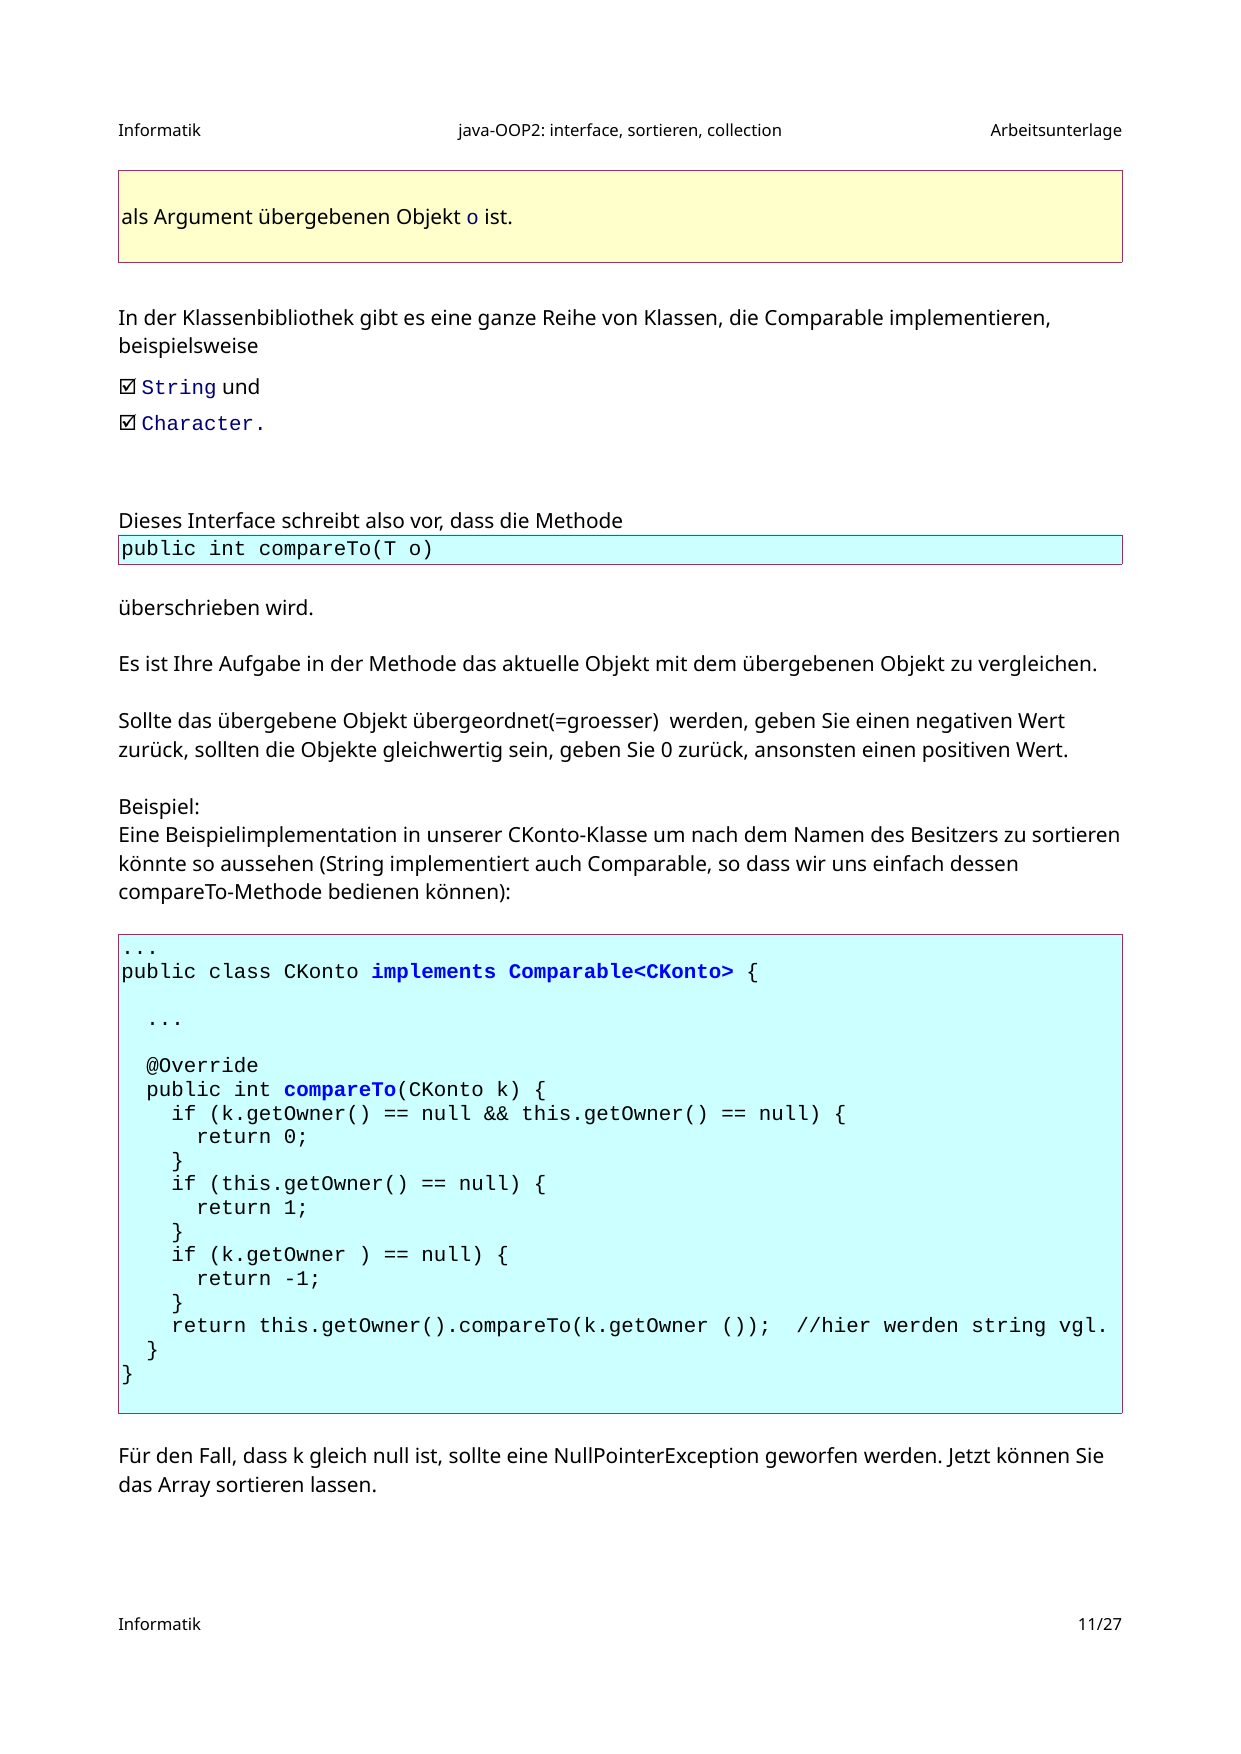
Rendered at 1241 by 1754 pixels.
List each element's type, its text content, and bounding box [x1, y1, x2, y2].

text if (k.getOwner ) == null) { [119, 1241, 1122, 1265]
text ... [119, 935, 1122, 958]
text Sollte das übergebene Objekt übergeordnet(=groesser) werden, geben Sie einen negativen Wert zurück, sollten die Objekte gleichwertig sein, geben Sie 0 zurück, ansonsten einen positiven Wert. [118, 706, 1122, 763]
list String und [118, 372, 1122, 401]
text public int compareTo(T o) [119, 536, 1122, 564]
text als Argument übergebenen Objekt o ist. [119, 171, 1122, 227]
text return -1; [119, 1265, 1122, 1289]
text überschrieben wird. [118, 593, 1122, 621]
text if (this.getOwner() == null) { [119, 1170, 1122, 1194]
text } [119, 1289, 1122, 1312]
text Für den Fall, dass k gleich null ist, sollte eine NullPointerException geworfen werden. Jetzt können Sie das Array sortieren lassen. [118, 1441, 1122, 1498]
text return 1; [119, 1194, 1122, 1218]
text return 0; [119, 1123, 1122, 1147]
text } [119, 1336, 1122, 1359]
list Character. [118, 413, 1122, 437]
text if (k.getOwner() == null && this.getOwner() == null) { [119, 1099, 1122, 1123]
text Dieses Interface schreibt also vor, dass die Methode [118, 506, 1122, 534]
text public class CKonto implements Comparable<CKonto> { [119, 958, 1122, 981]
text public int compareTo(CKonto k) { [119, 1076, 1122, 1099]
text Es ist Ihre Aufgabe in der Methode das aktuelle Objekt mit dem übergebenen Objekt zu vergleichen. [118, 649, 1122, 678]
text Beispiel: [118, 792, 1122, 820]
text } [119, 1218, 1122, 1241]
text Eine Beispielimplementation in unserer CKonto-Klasse um nach dem Namen des Besitzers zu sortieren könnte so aussehen (String implementiert auch Comparable, so dass wir uns einfach dessen compareTo-Methode bedienen können): [118, 820, 1122, 906]
text } [119, 1359, 1122, 1383]
text In der Klassenbibliothek gibt es eine ganze Reihe von Klassen, die Comparable implementieren, beispielsweise [118, 303, 1122, 359]
text } [119, 1147, 1122, 1170]
text ... [119, 1005, 1122, 1028]
text return this.getOwner().compareTo(k.getOwner ()); //hier werden string vgl. [119, 1312, 1122, 1336]
text @Override [119, 1052, 1122, 1076]
